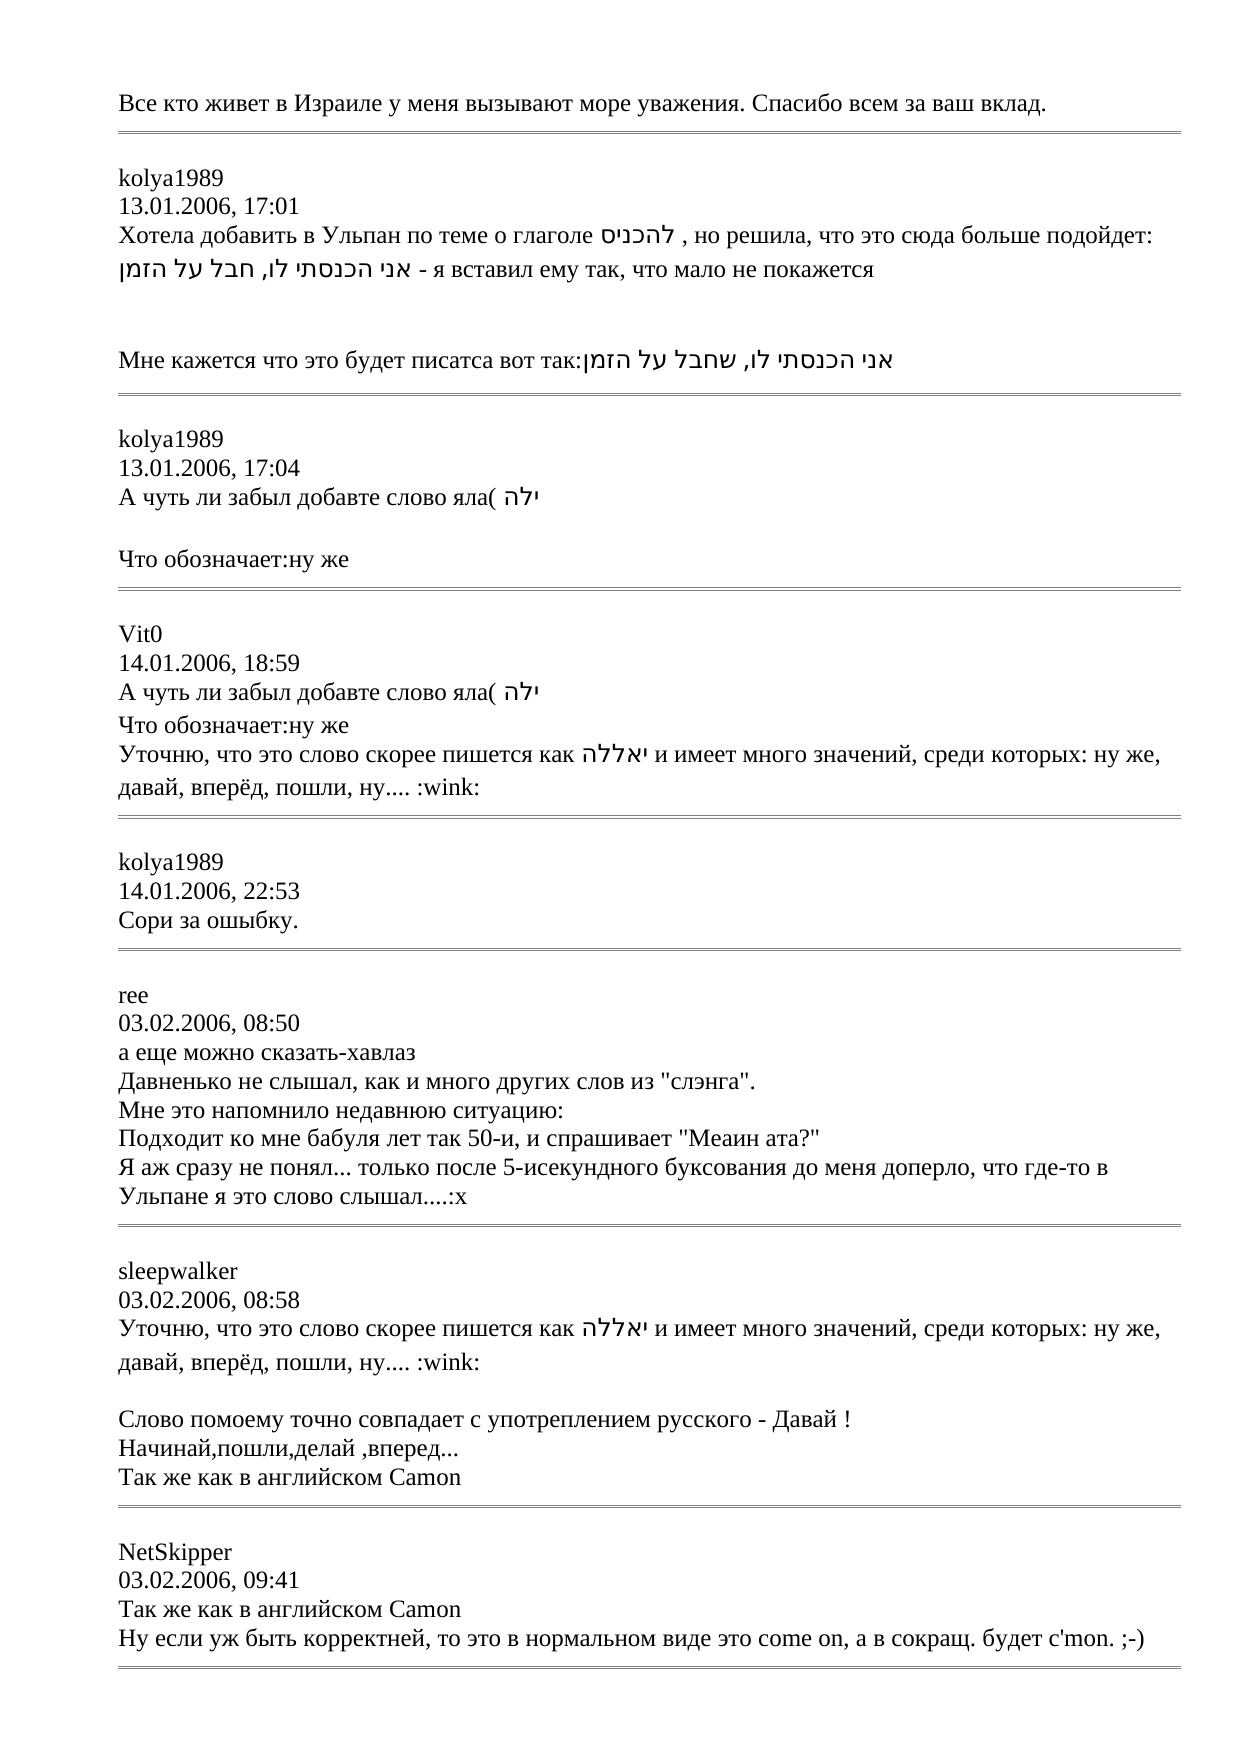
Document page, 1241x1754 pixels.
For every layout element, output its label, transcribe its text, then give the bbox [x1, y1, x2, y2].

text Хотела добавить в Ульпан по теме о глаголе להכניס , но решила, что это сюда больше подойдет: אני הכנסתי לו, חבל על הזמן - я вставил ему так, что мало не покажется Мне кажется что это будет писатса вот так:אני הכנסתי לו, שחבל על הזמן [118, 220, 1181, 378]
text 13.01.2006, 17:04 [118, 453, 1181, 482]
text 03.02.2006, 08:58 [118, 1285, 1181, 1313]
text 13.01.2006, 17:01 [118, 191, 1181, 220]
text kolya1989 [118, 847, 1181, 876]
text А чуть ли забыл добавте слово яла( ילה Что обозначает:ну же Уточню, что это слово скорее пишется как יאללה и имеет много значений, среди которых: ну же, давай, вперёд, пошли, ну.... :wink: [118, 677, 1181, 801]
text Сори за ошыбку. [118, 905, 1181, 934]
text Все кто живет в Израиле у меня вызывают море уважения. Спасибо всем за ваш вклад. [118, 59, 1181, 117]
text 03.02.2006, 09:41 [118, 1566, 1181, 1594]
text Так же как в английском Camon Ну если уж быть корректней, то это в нормальном виде это come on, а в сокращ. будет c'mon. ;-) [118, 1594, 1181, 1652]
text sleepwalker [118, 1256, 1181, 1285]
text 03.02.2006, 08:50 [118, 1008, 1181, 1037]
text Уточню, что это слово скорее пишется как יאללה и имеет много значений, среди которых: ну же, давай, вперёд, пошли, ну.... :wink: Слово помоему точно совпадает с употреплением русского - Давай ! Начинай,пошли,делай ,вперед... Так же как в английском Camon [118, 1313, 1181, 1491]
text ree [118, 980, 1181, 1008]
text kolya1989 [118, 424, 1181, 453]
text kolya1989 [118, 163, 1181, 191]
text 14.01.2006, 18:59 [118, 648, 1181, 677]
text а еще можно сказать-хавлаз Давненько не слышал, как и много других слов из "слэнга". Мне это напомнило недавнюю ситуацию: Подходит ко мне бабуля лет так 50-и, и спрашивает "Меаин ата?" Я аж сразу не понял... только после 5-исекундного буксования до меня доперло, что где-то в Ульпане я это слово слышал....:x [118, 1037, 1181, 1210]
text 14.01.2006, 22:53 [118, 876, 1181, 905]
text А чуть ли забыл добавте слово яла( ילה Что обозначает:ну же [118, 482, 1181, 573]
text NetSkipper [118, 1537, 1181, 1566]
text Vit0 [118, 619, 1181, 648]
